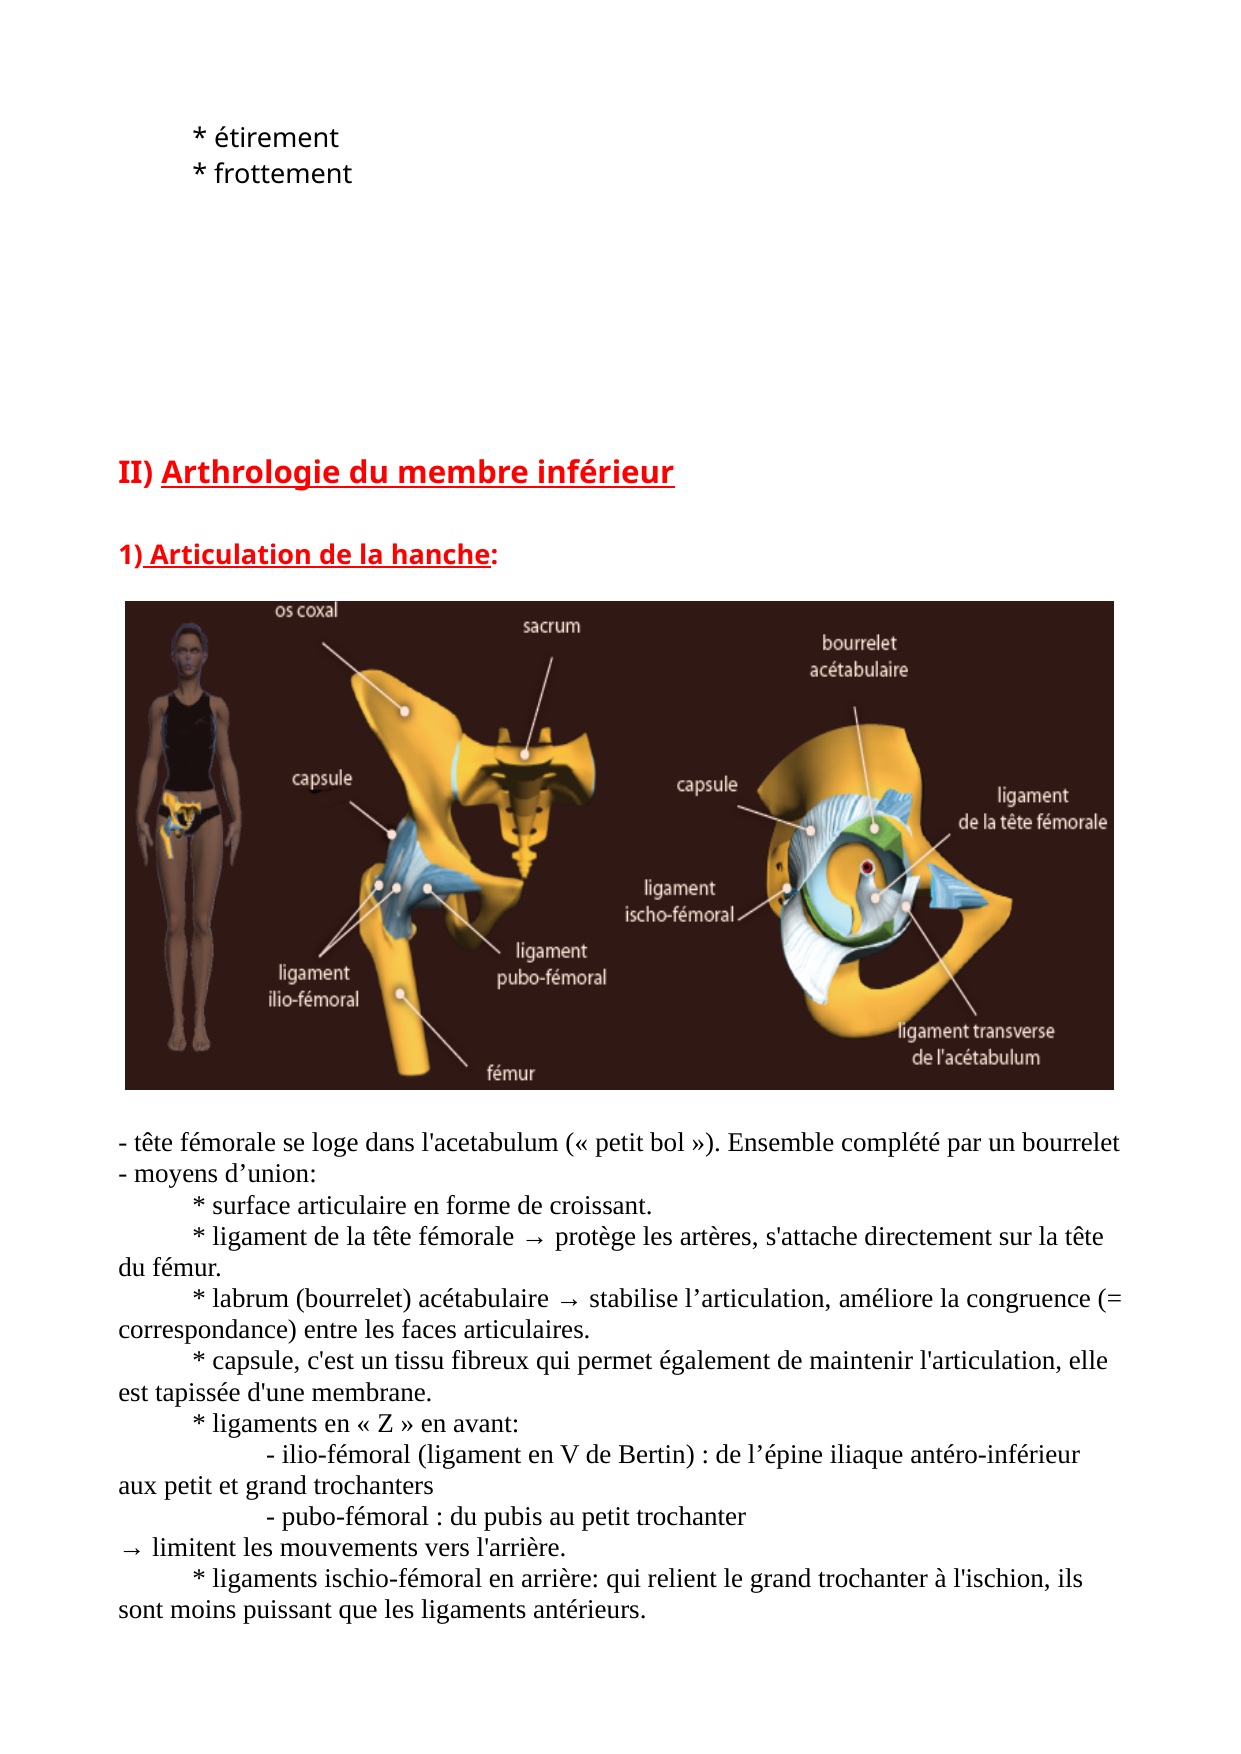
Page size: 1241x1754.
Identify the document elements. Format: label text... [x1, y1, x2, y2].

text * labrum (bourrelet) acétabulaire → stabilise l’articulation, améliore la congruence (= correspondance) entre les faces articulaires. [118, 1282, 1122, 1344]
text 1) Articulation de la hanche: [118, 535, 1122, 572]
text * ligaments en « Z » en avant: [118, 1407, 1122, 1438]
picture [125, 601, 1114, 1090]
text * ligament de la tête fémorale → protège les artères, s'attache directement sur la tête du fémur. [118, 1220, 1122, 1282]
text - moyens d’union: [118, 1158, 1122, 1189]
text * étirement [118, 118, 1122, 155]
text * ligaments ischio-fémoral en arrière: qui relient le grand trochanter à l'ischion, ils sont moins puissant que les ligaments antérieurs. [118, 1562, 1122, 1625]
text II) Arthrologie du membre inférieur [118, 450, 1122, 493]
text - pubo-fémoral : du pubis au petit trochanter [118, 1500, 1122, 1531]
text * frottement [118, 155, 1122, 192]
text → limitent les mouvements vers l'arrière. [118, 1531, 1122, 1562]
text - ilio-fémoral (ligament en V de Bertin) : de l’épine iliaque antéro-inférieur aux petit et grand trochanters [118, 1438, 1122, 1500]
text * capsule, c'est un tissu fibreux qui permet également de maintenir l'articulation, elle est tapissée d'une membrane. [118, 1344, 1122, 1407]
text - tête fémorale se loge dans l'acetabulum (« petit bol »). Ensemble complété par un bourrelet [118, 1126, 1122, 1158]
text * surface articulaire en forme de croissant. [118, 1189, 1122, 1220]
